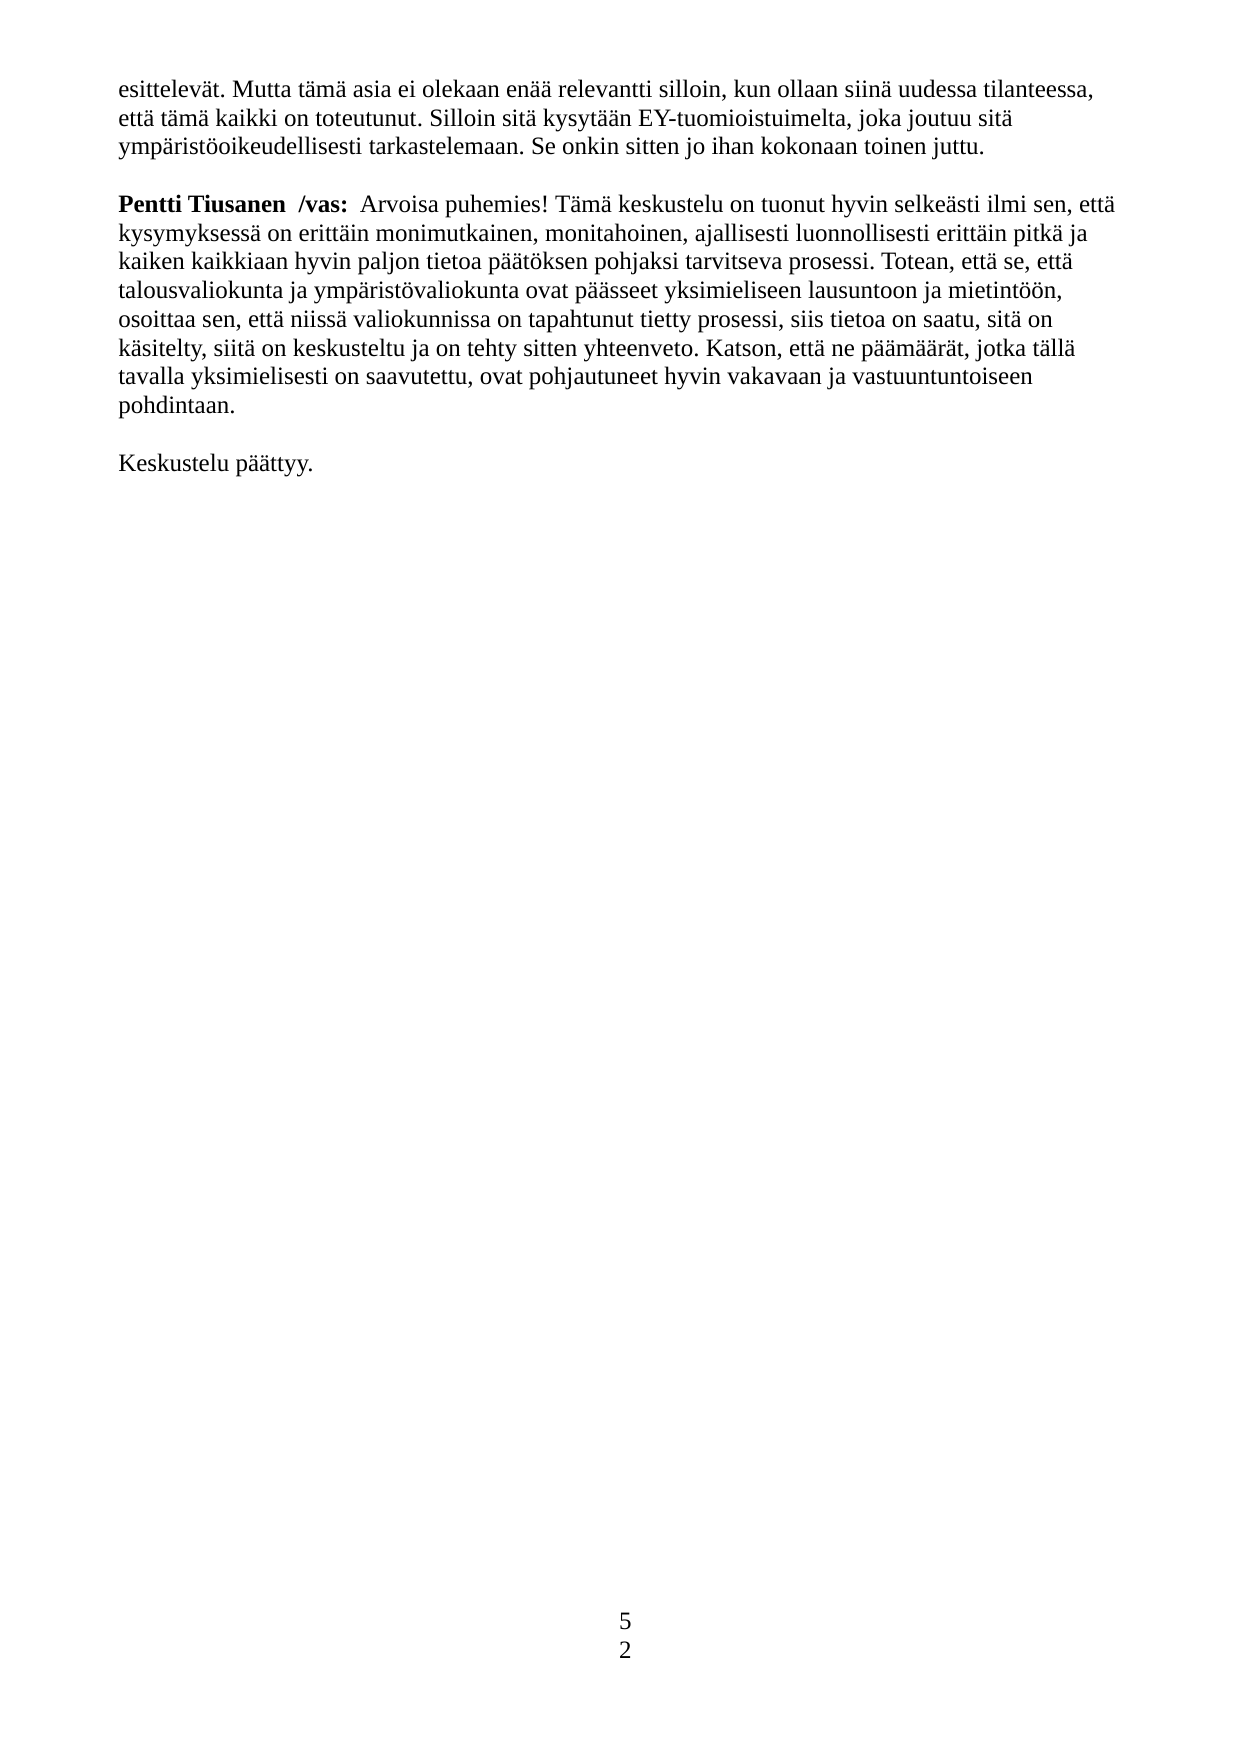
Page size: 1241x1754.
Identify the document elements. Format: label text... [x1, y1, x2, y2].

text Keskustelu päättyy. [118, 448, 1122, 476]
text Pentti Tiusanen /vas: Arvoisa puhemies! Tämä keskustelu on tuonut hyvin selkeästi ilmi sen, että kysymyksessä on erittäin monimutkainen, monitahoinen, ajallisesti luonnollisesti erittäin pitkä ja kaiken kaikkiaan hyvin paljon tietoa päätöksen pohjaksi tarvitseva prosessi. Totean, että se, että talousvaliokunta ja ympäristövaliokunta ovat päässeet yksimieliseen lausuntoon ja mietintöön, osoittaa sen, että niissä valiokunnissa on tapahtunut tietty prosessi, siis tietoa on saatu, sitä on käsitelty, siitä on keskusteltu ja on tehty sitten yhteenveto. Katson, että ne päämäärät, jotka tällä tavalla yksimielisesti on saavutettu, ovat pohjautuneet hyvin vakavaan ja vastuuntuntoiseen pohdintaan. [118, 189, 1122, 419]
text esittelevät. Mutta tämä asia ei olekaan enää relevantti silloin, kun ollaan siinä uudessa tilanteessa, että tämä kaikki on toteutunut. Silloin sitä kysytään EY-tuomioistuimelta, joka joutuu sitä ympäristöoikeudellisesti tarkastelemaan. Se onkin sitten jo ihan kokonaan toinen juttu. [118, 74, 1122, 160]
